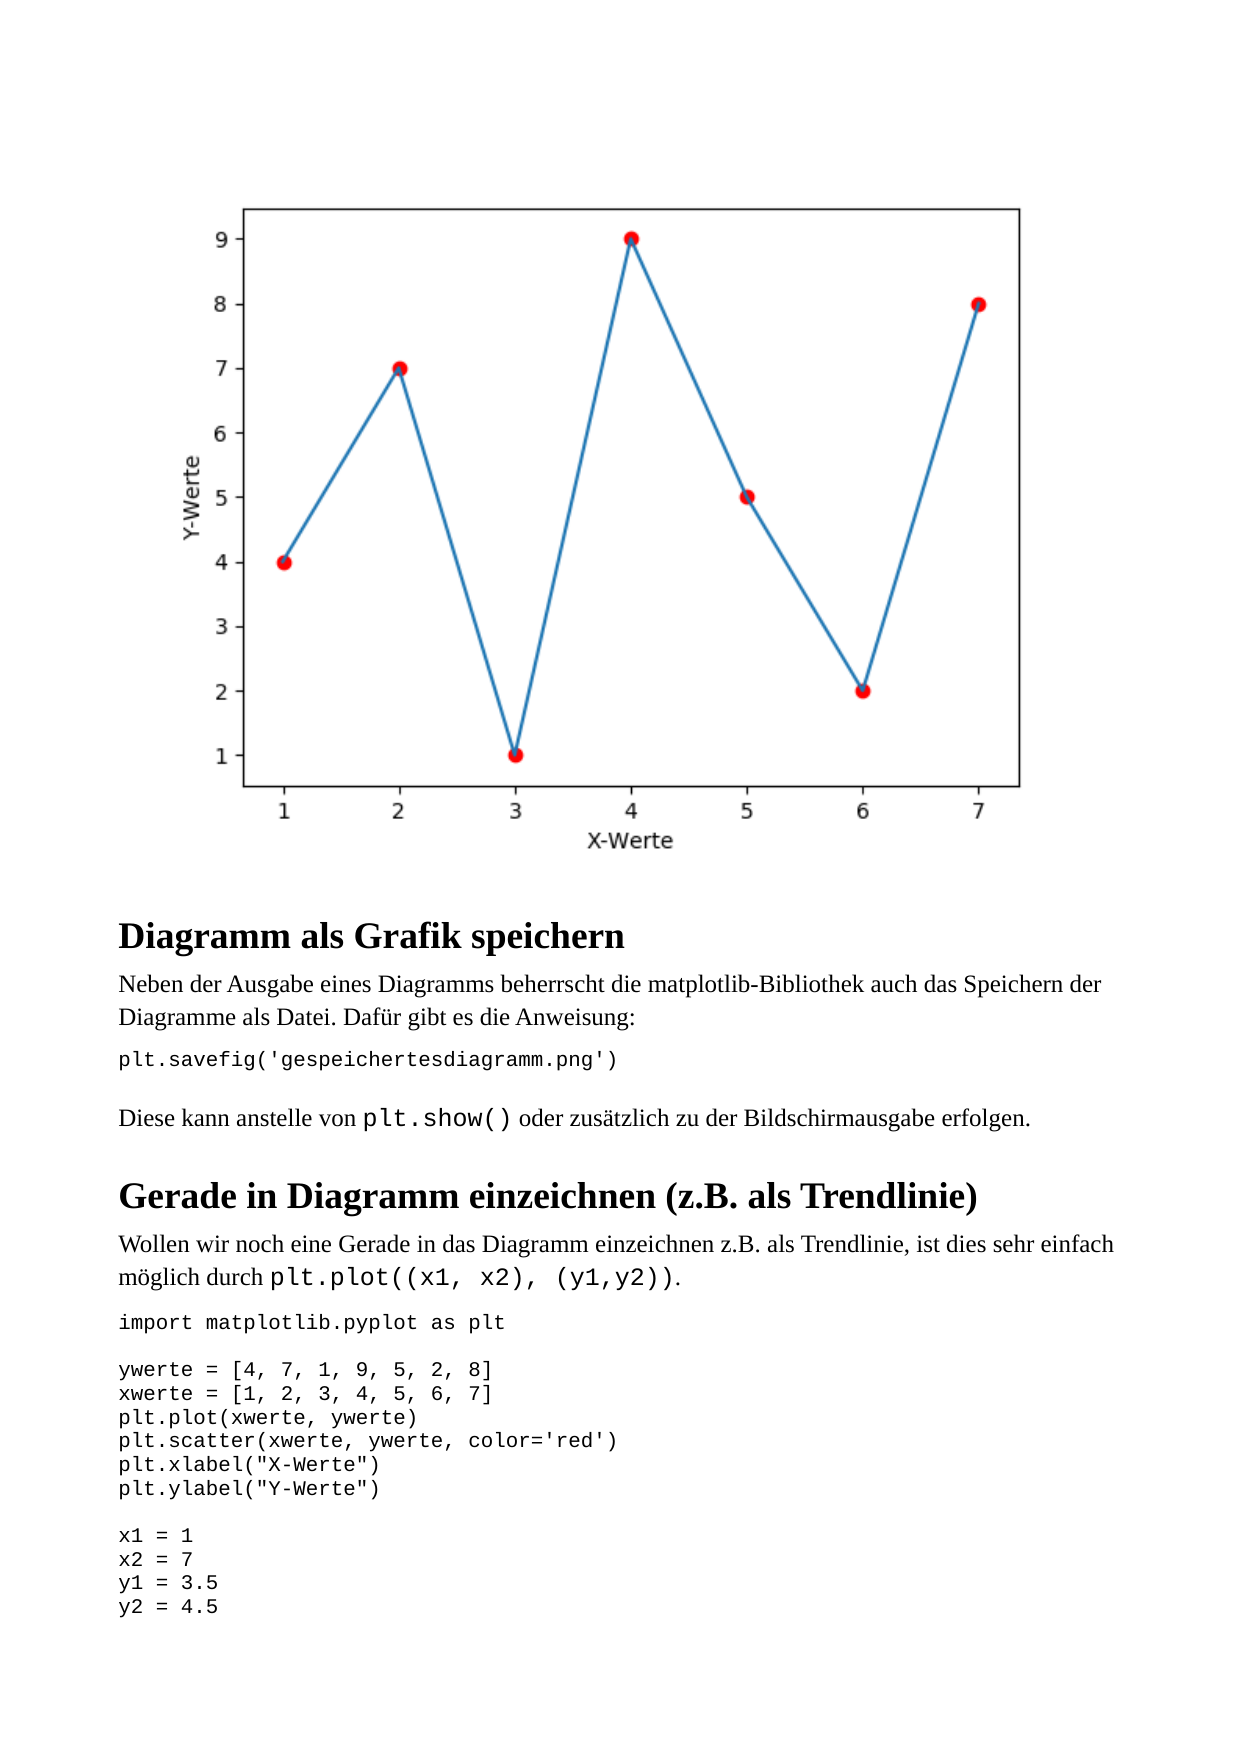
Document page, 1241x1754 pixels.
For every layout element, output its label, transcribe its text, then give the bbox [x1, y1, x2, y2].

text ywerte = [4, 7, 1, 9, 5, 2, 8] [118, 1359, 1122, 1383]
text Diese kann anstelle von plt.show() oder zusätzlich zu der Bildschirmausgabe erfolgen. [118, 1103, 1122, 1133]
text plt.plot(xwerte, ywerte) [118, 1407, 1122, 1430]
text xwerte = [1, 2, 3, 4, 5, 6, 7] [118, 1383, 1122, 1407]
text import matplotlib.pyplot as plt [118, 1312, 1122, 1336]
text plt.ylabel("Y-Werte") [118, 1478, 1122, 1501]
subtitle Gerade in Diagramm einzeichnen (z.B. als Trendlinie) [118, 1173, 1122, 1217]
subtitle Diagramm als Grafik speichern [118, 913, 1122, 956]
text plt.scatter(xwerte, ywerte, color='red') [118, 1430, 1122, 1454]
text Wollen wir noch eine Gerade in das Diagramm einzeichnen z.B. als Trendlinie, ist dies sehr einfach möglich durch plt.plot((x1, x2), (y1,y2)). [118, 1229, 1122, 1293]
text x2 = 7 [118, 1548, 1122, 1572]
text x1 = 1 [118, 1525, 1122, 1548]
text Neben der Ausgabe eines Diagramms beherrscht die matplotlib-Bibliothek auch das Speichern der Diagramme als Datei. Dafür gibt es die Anweisung: [118, 969, 1122, 1031]
text y1 = 3.5 [118, 1572, 1122, 1596]
picture [118, 118, 1119, 869]
text y2 = 4.5 [118, 1596, 1122, 1619]
text plt.savefig('gespeichertesdiagramm.png') [118, 1049, 1122, 1073]
text plt.xlabel("X-Werte") [118, 1454, 1122, 1478]
